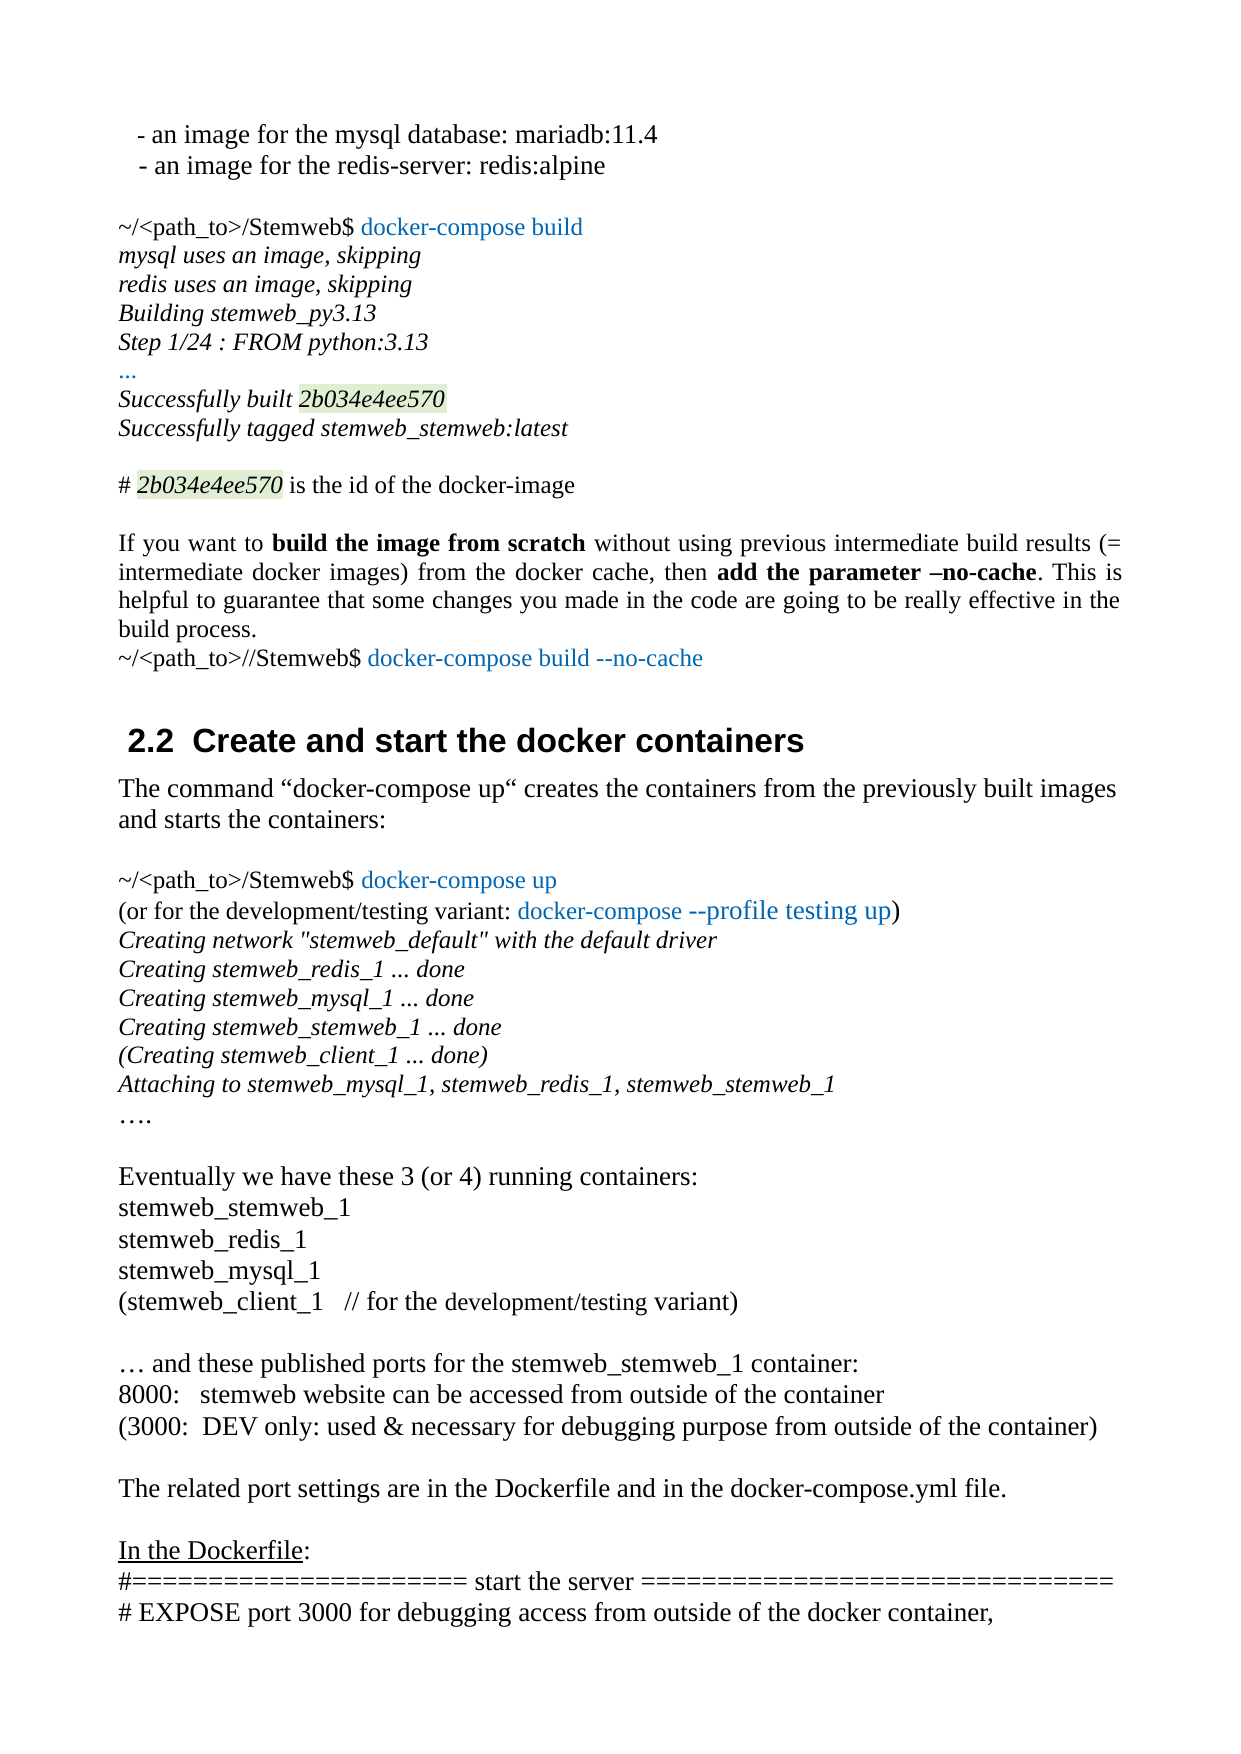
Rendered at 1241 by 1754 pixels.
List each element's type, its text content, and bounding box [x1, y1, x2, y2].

text (or for the development/testing variant: docker-compose --profile testing up) [118, 894, 1122, 926]
text ~/<path_to>//Stemweb$ docker-compose build --no-cache [118, 643, 1122, 672]
text Creating stemweb_redis_1 ... done [118, 954, 1122, 983]
text ... [118, 355, 1122, 384]
text … and these published ports for the stemweb_stemweb_1 container: [118, 1347, 1122, 1378]
text stemweb_stemweb_1 [118, 1192, 1122, 1223]
text Successfully tagged stemweb_stemweb:latest [118, 413, 1122, 442]
text Creating stemweb_stemweb_1 ... done [118, 1012, 1122, 1041]
text The related port settings are in the Dockerfile and in the docker-compose.yml file. [118, 1472, 1122, 1534]
text In the Dockerfile: [118, 1534, 1122, 1565]
text Creating stemweb_mysql_1 ... done [118, 983, 1122, 1012]
text Successfully built 2b034e4ee570 [118, 384, 1122, 413]
text …. [118, 1098, 1122, 1129]
subtitle Create and start the docker containers [118, 721, 1122, 760]
text Step 1/24 : FROM python:3.13 [118, 327, 1122, 355]
text stemweb_redis_1 [118, 1223, 1122, 1254]
text stemweb_mysql_1 [118, 1254, 1122, 1285]
text # EXPOSE port 3000 for debugging access from outside of the docker container, [118, 1596, 1122, 1628]
text ~/<path_to>/Stemweb$ docker-compose build [118, 212, 1122, 240]
text (3000: DEV only: used & necessary for debugging purpose from outside of the container) [118, 1409, 1122, 1441]
text - an image for the mysql database: mariadb:11.4 [118, 118, 1122, 149]
text (Creating stemweb_client_1 ... done) [118, 1041, 1122, 1069]
text (stemweb_client_1 // for the development/testing variant) [118, 1285, 1122, 1316]
text - an image for the redis-server: redis:alpine [118, 149, 1122, 180]
text If you want to build the image from scratch without using previous intermediate build results (= intermediate docker images) from the docker cache, then add the parameter –no-cache. This is helpful to guarantee that some changes you made in the code are going to be really effective in the build process. [118, 528, 1122, 643]
text Attaching to stemweb_mysql_1, stemweb_redis_1, stemweb_stemweb_1 [118, 1069, 1122, 1098]
text #====================== start the server =============================== [118, 1565, 1122, 1596]
text mysql uses an image, skipping [118, 240, 1122, 269]
text The command “docker-compose up“ creates the containers from the previously built images and starts the containers: [118, 772, 1122, 834]
text Building stemweb_py3.13 [118, 298, 1122, 327]
text Eventually we have these 3 (or 4) running containers: [118, 1160, 1122, 1192]
text # 2b034e4ee570 is the id of the docker-image [118, 470, 1122, 499]
text Creating network "stemweb_default" with the default driver [118, 926, 1122, 954]
text 8000: stemweb website can be accessed from outside of the container [118, 1378, 1122, 1409]
text redis uses an image, skipping [118, 269, 1122, 298]
text ~/<path_to>/Stemweb$ docker-compose up [118, 863, 1122, 894]
